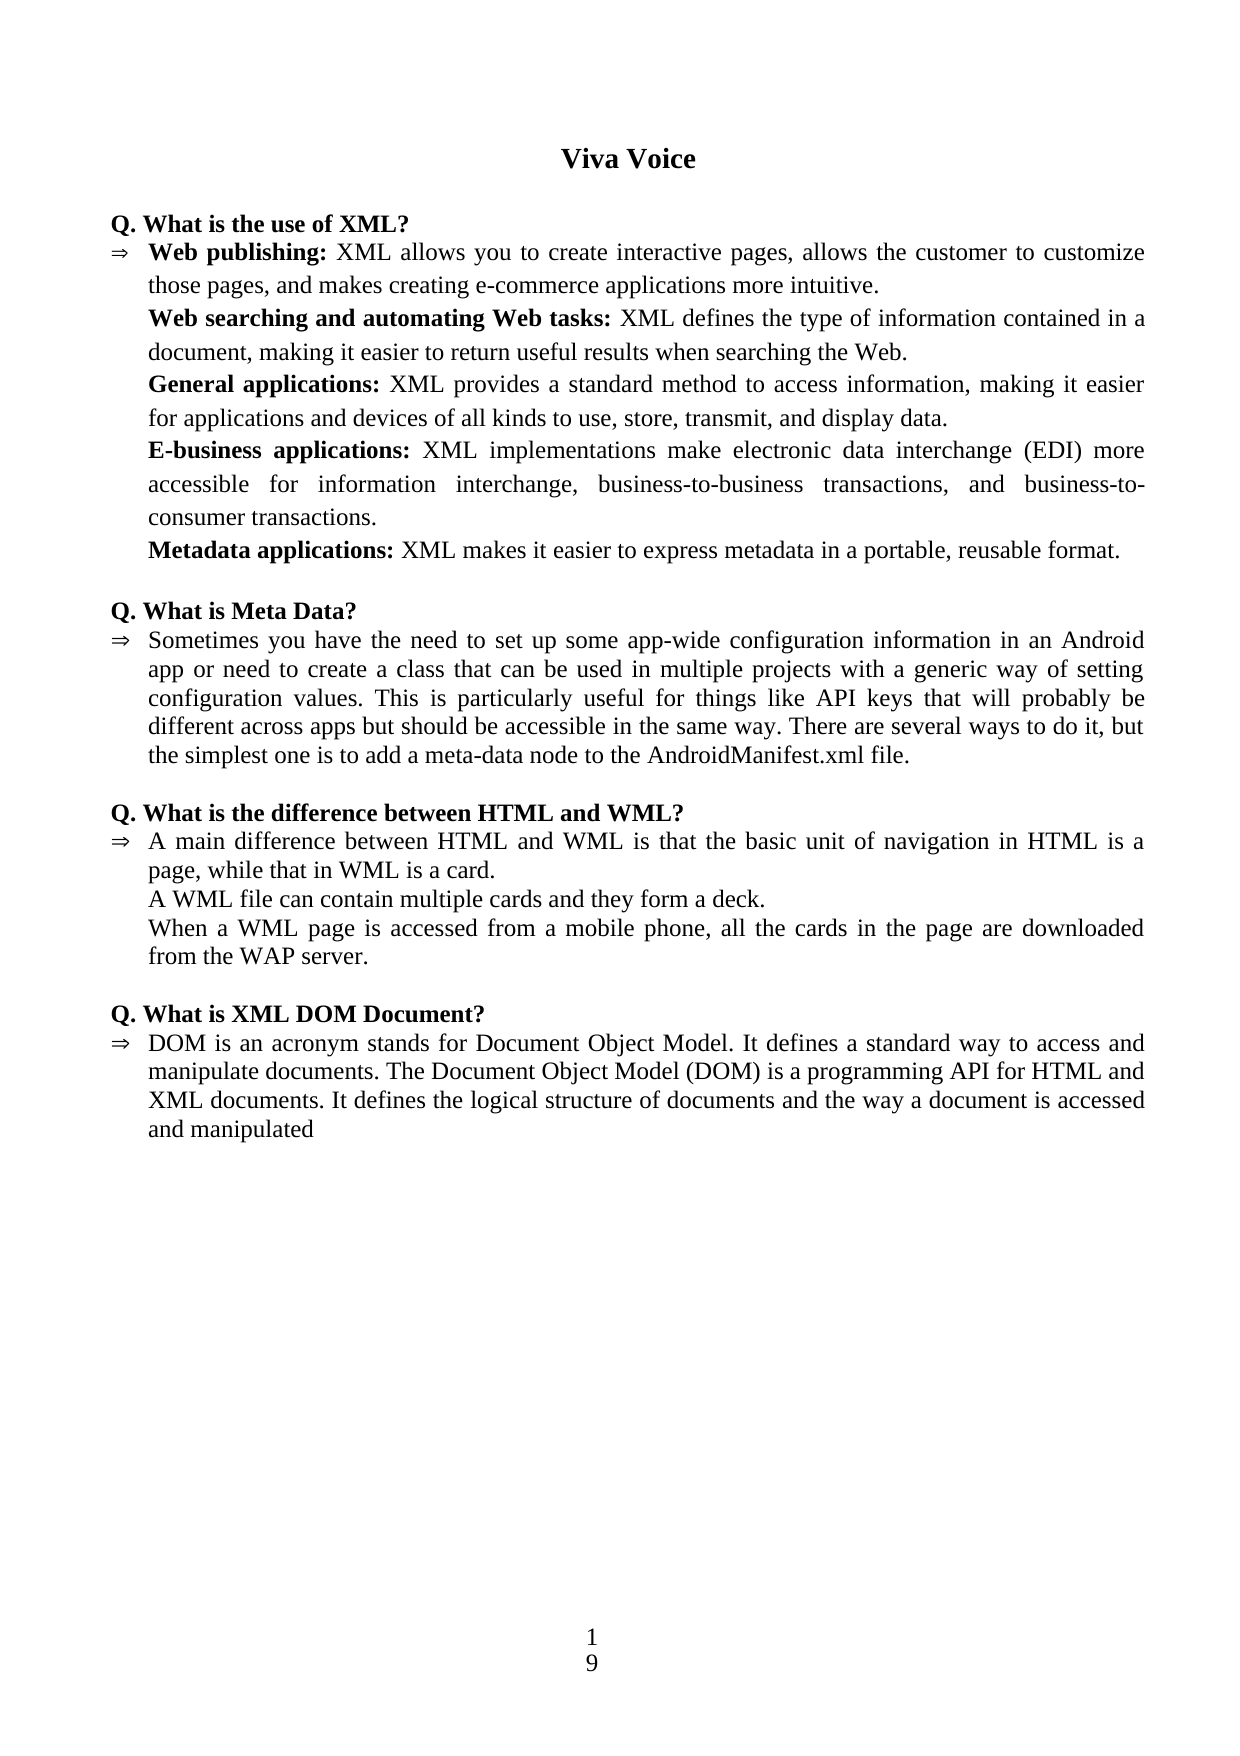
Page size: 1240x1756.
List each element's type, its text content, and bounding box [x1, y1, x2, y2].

text Q. What is the difference between HTML and WML? [110, 798, 1146, 826]
list A WML file can contain multiple cards and they form a deck. [148, 884, 1146, 913]
list Web searching and automating Web tasks: XML defines the type of information contained in a document, making it easier to return useful results when searching the Web. [148, 303, 1146, 365]
list DOM is an acronym stands for Document Object Model. It defines a standard way to access and manipulate documents. The Document Object Model (DOM) is a programming API for HTML and XML documents. It defines the logical structure of documents and the way a document is accessed and manipulated [110, 1028, 1146, 1143]
text Q. What is XML DOM Document? [110, 999, 1146, 1028]
text Q. What is Meta Data? [110, 596, 1146, 625]
list Metadata applications: XML makes it easier to express metadata in a portable, reusable format. [148, 535, 1146, 563]
list Sometimes you have the need to set up some app-wide configuration information in an Android app or need to create a class that can be used in multiple projects with a generic way of setting configuration values. This is particularly useful for things like API keys that will probably be different across apps but should be accessible in the same way. There are several ways to do it, but the simplest one is to add a meta-data node to the AndroidManifest.xml file. [110, 625, 1146, 769]
list General applications: XML provides a standard method to access information, making it easier for applications and devices of all kinds to use, store, transmit, and display data. [148, 369, 1146, 431]
list E-business applications: XML implementations make electronic data interchange (EDI) more accessible for information interchange, business-to-business transactions, and business-to-consumer transactions. [148, 436, 1146, 530]
list Web publishing: XML allows you to create interactive pages, allows the customer to customize those pages, and makes creating e-commerce applications more intuitive. [110, 237, 1146, 299]
text Q. What is the use of XML? [110, 209, 1146, 237]
list When a WML page is accessed from a mobile phone, all the cards in the page are downloaded from the WAP server. [148, 913, 1146, 970]
list A main difference between HTML and WML is that the basic unit of navigation in HTML is a page, while that in WML is a card. [110, 826, 1146, 884]
text Viva Voice [110, 142, 1146, 175]
